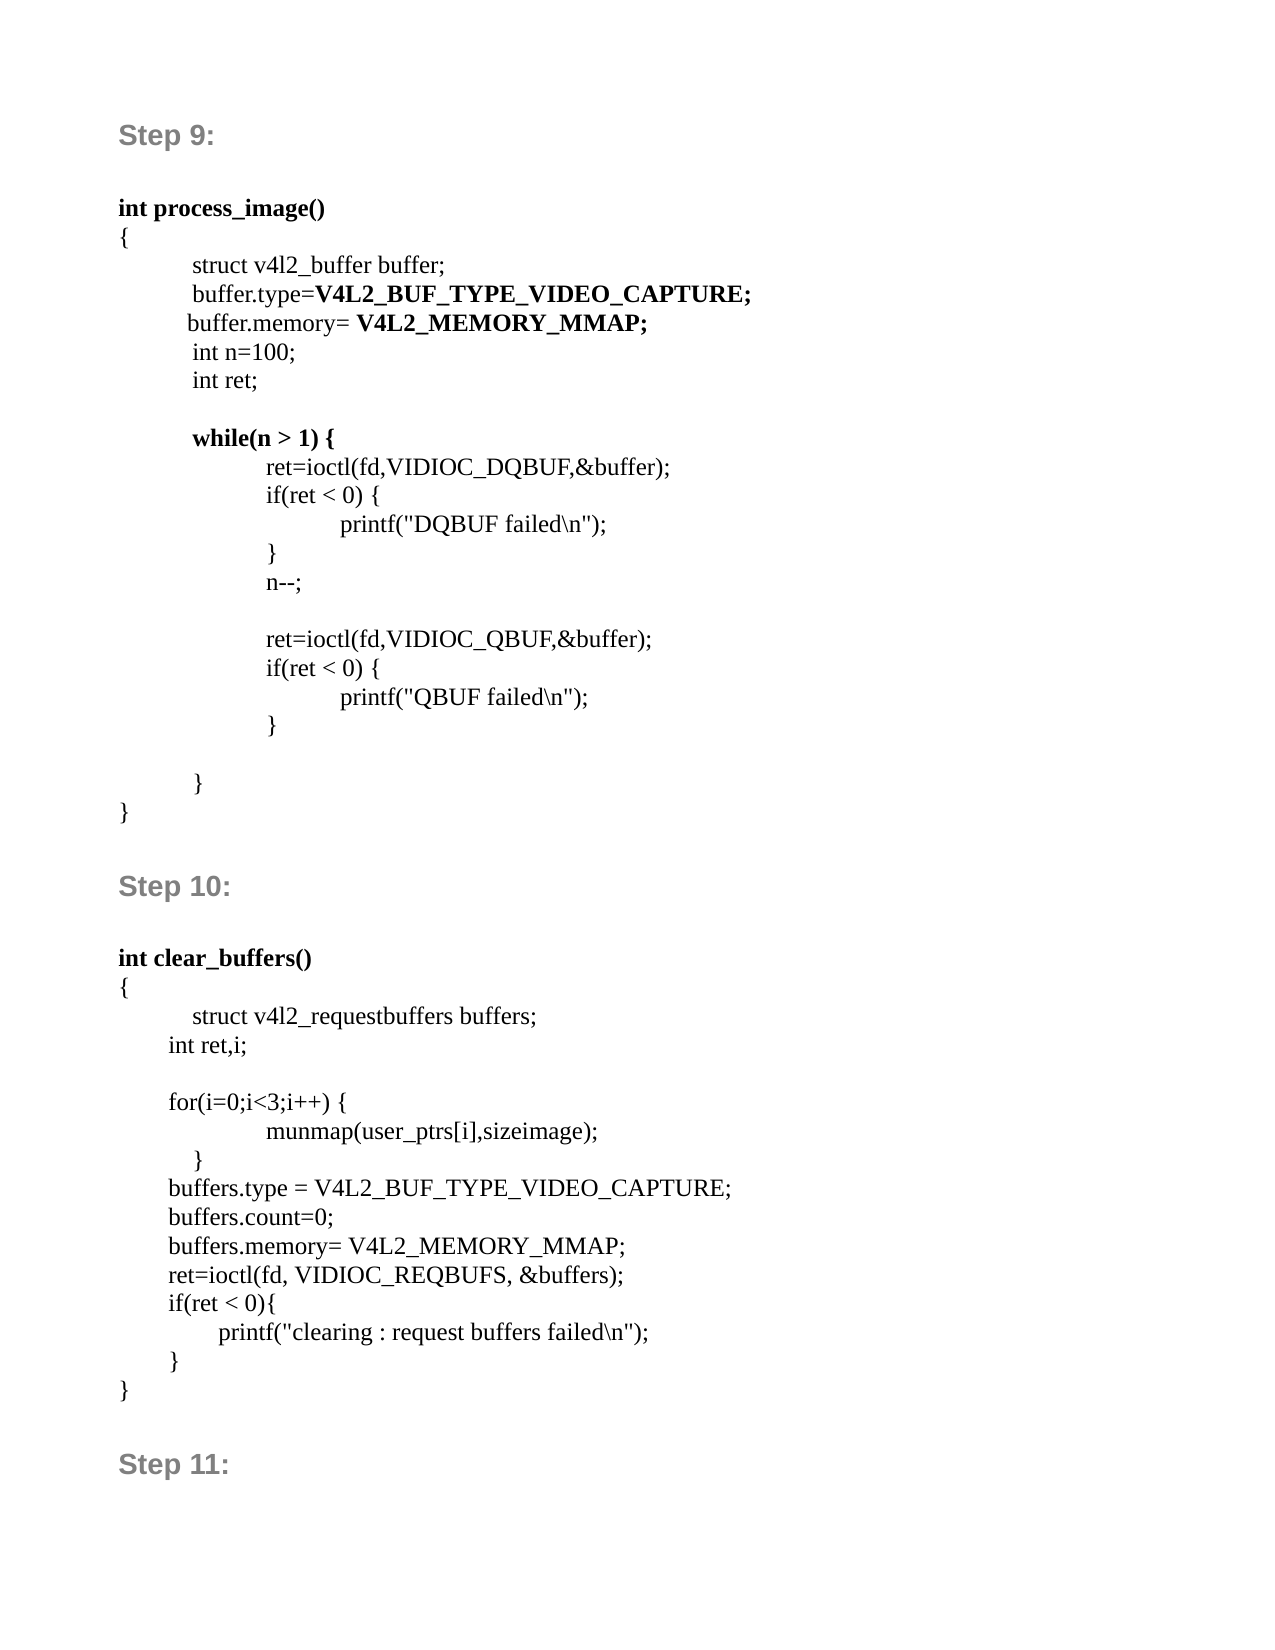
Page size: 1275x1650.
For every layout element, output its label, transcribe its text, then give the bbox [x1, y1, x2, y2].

text int clear_buffers() [118, 943, 1157, 972]
text if(ret < 0){ [118, 1288, 1157, 1317]
text printf("clearing : request buffers failed\n"); [118, 1317, 1157, 1346]
text } [118, 797, 1157, 825]
text struct v4l2_requestbuffers buffers; [118, 1001, 1157, 1030]
text n--; [118, 567, 1157, 595]
text int n=100; [118, 337, 1157, 365]
text } [118, 538, 1157, 567]
text } [118, 1346, 1157, 1375]
text buffers.type = V4L2_BUF_TYPE_VIDEO_CAPTURE; [118, 1173, 1157, 1202]
text while(n > 1) { [118, 423, 1157, 452]
text if(ret < 0) { [118, 480, 1157, 509]
text int ret; [118, 365, 1157, 394]
text } [118, 710, 1157, 739]
text int process_image() [118, 193, 1157, 222]
text buffer.memory= V4L2_MEMORY_MMAP; [118, 308, 1157, 337]
text if(ret < 0) { [118, 653, 1157, 682]
text buffers.memory= V4L2_MEMORY_MMAP; [118, 1231, 1157, 1260]
text { [118, 972, 1157, 1001]
subtitle Step 11: [118, 1447, 1157, 1480]
text buffers.count=0; [118, 1202, 1157, 1231]
subtitle Step 9: [118, 118, 1157, 152]
text printf("QBUF failed\n"); [118, 682, 1157, 710]
text int ret,i; [118, 1030, 1157, 1058]
text struct v4l2_buffer buffer; [118, 250, 1157, 279]
text ret=ioctl(fd, VIDIOC_REQBUFS, &buffers); [118, 1260, 1157, 1288]
text { [118, 222, 1157, 250]
subtitle Step 10: [118, 869, 1157, 902]
text buffer.type=V4L2_BUF_TYPE_VIDEO_CAPTURE; [118, 279, 1157, 308]
text } [118, 1145, 1157, 1173]
text ret=ioctl(fd,VIDIOC_DQBUF,&buffer); [118, 452, 1157, 480]
text } [118, 768, 1157, 797]
text } [118, 1375, 1157, 1403]
text ret=ioctl(fd,VIDIOC_QBUF,&buffer); [118, 624, 1157, 653]
text munmap(user_ptrs[i],sizeimage); [118, 1116, 1157, 1145]
text for(i=0;i<3;i++) { [118, 1087, 1157, 1116]
text printf("DQBUF failed\n"); [118, 509, 1157, 538]
